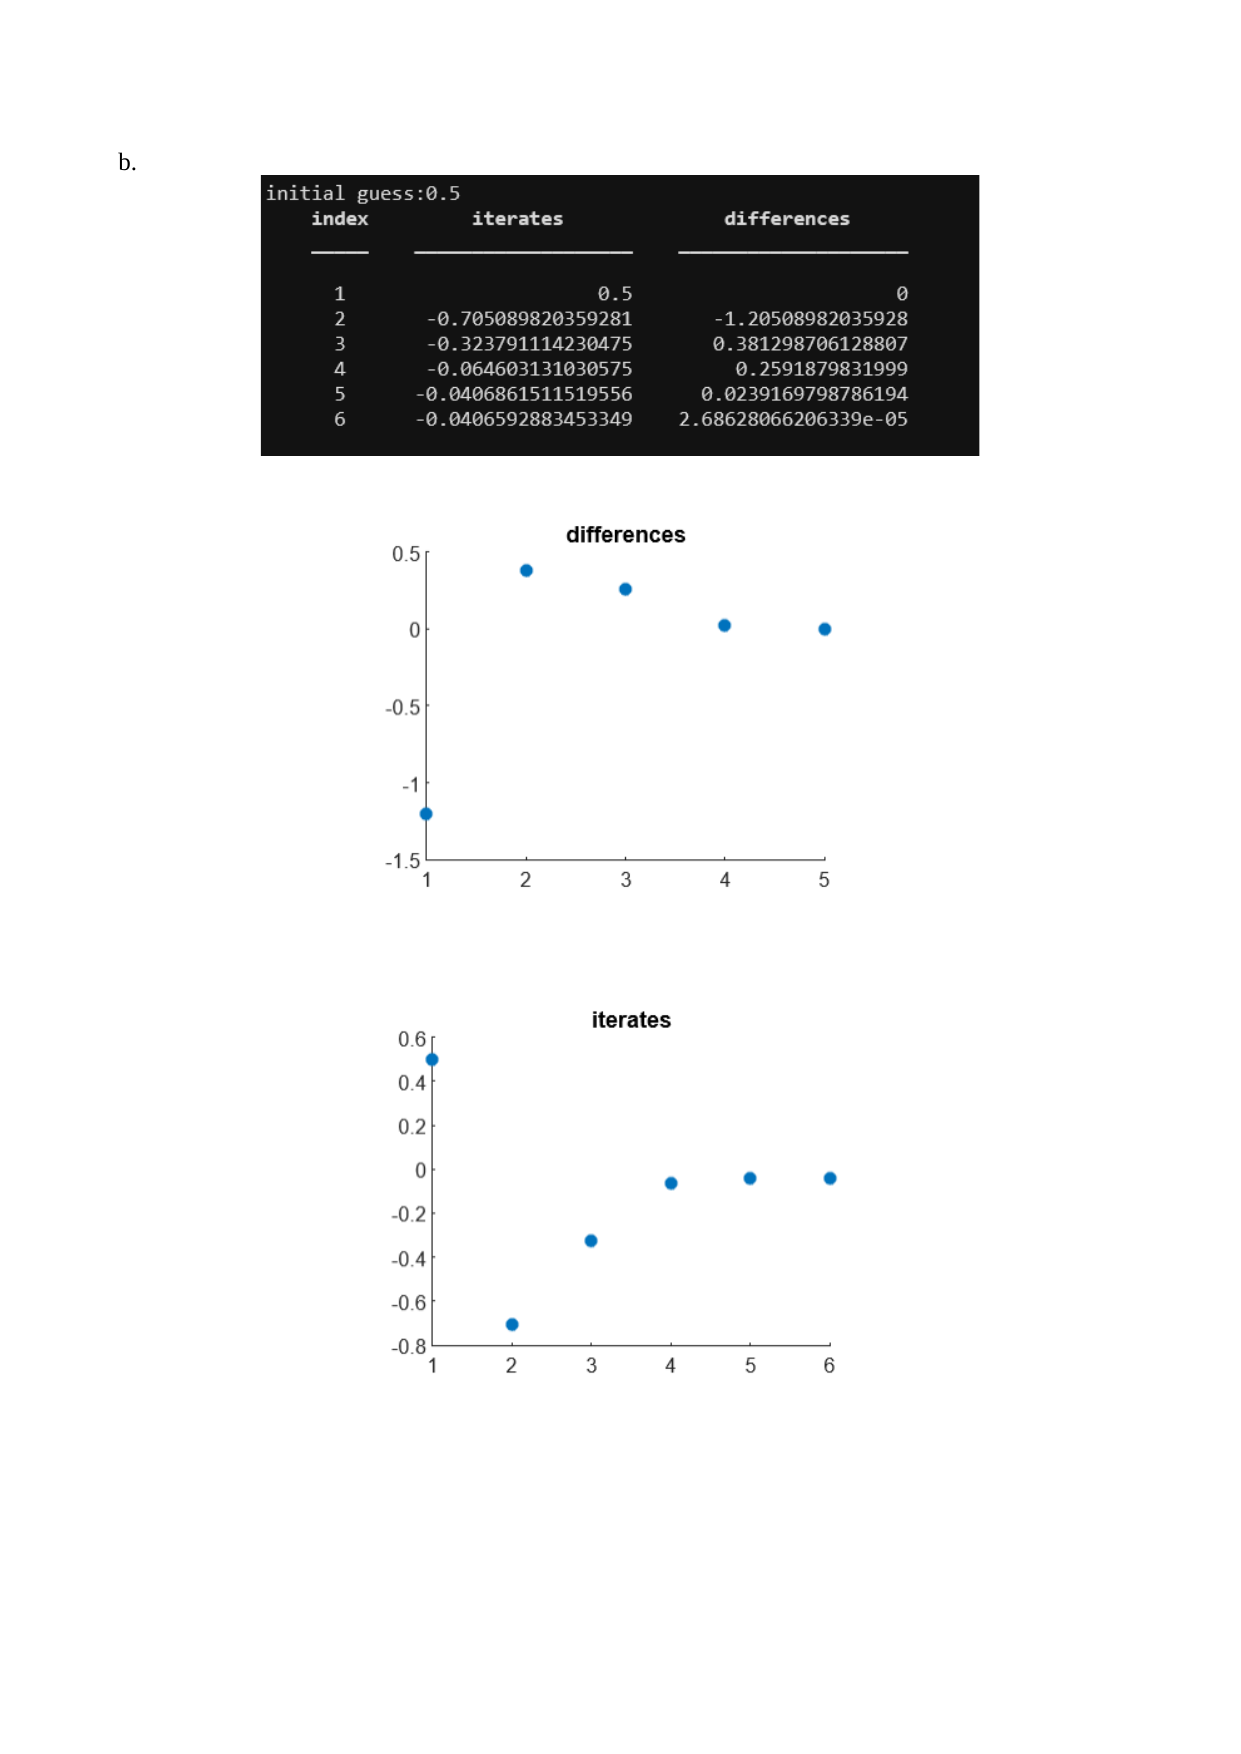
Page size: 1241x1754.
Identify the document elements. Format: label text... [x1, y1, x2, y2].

picture [378, 520, 862, 897]
picture [260, 175, 980, 456]
picture [374, 1009, 866, 1379]
text b. [118, 147, 1122, 176]
